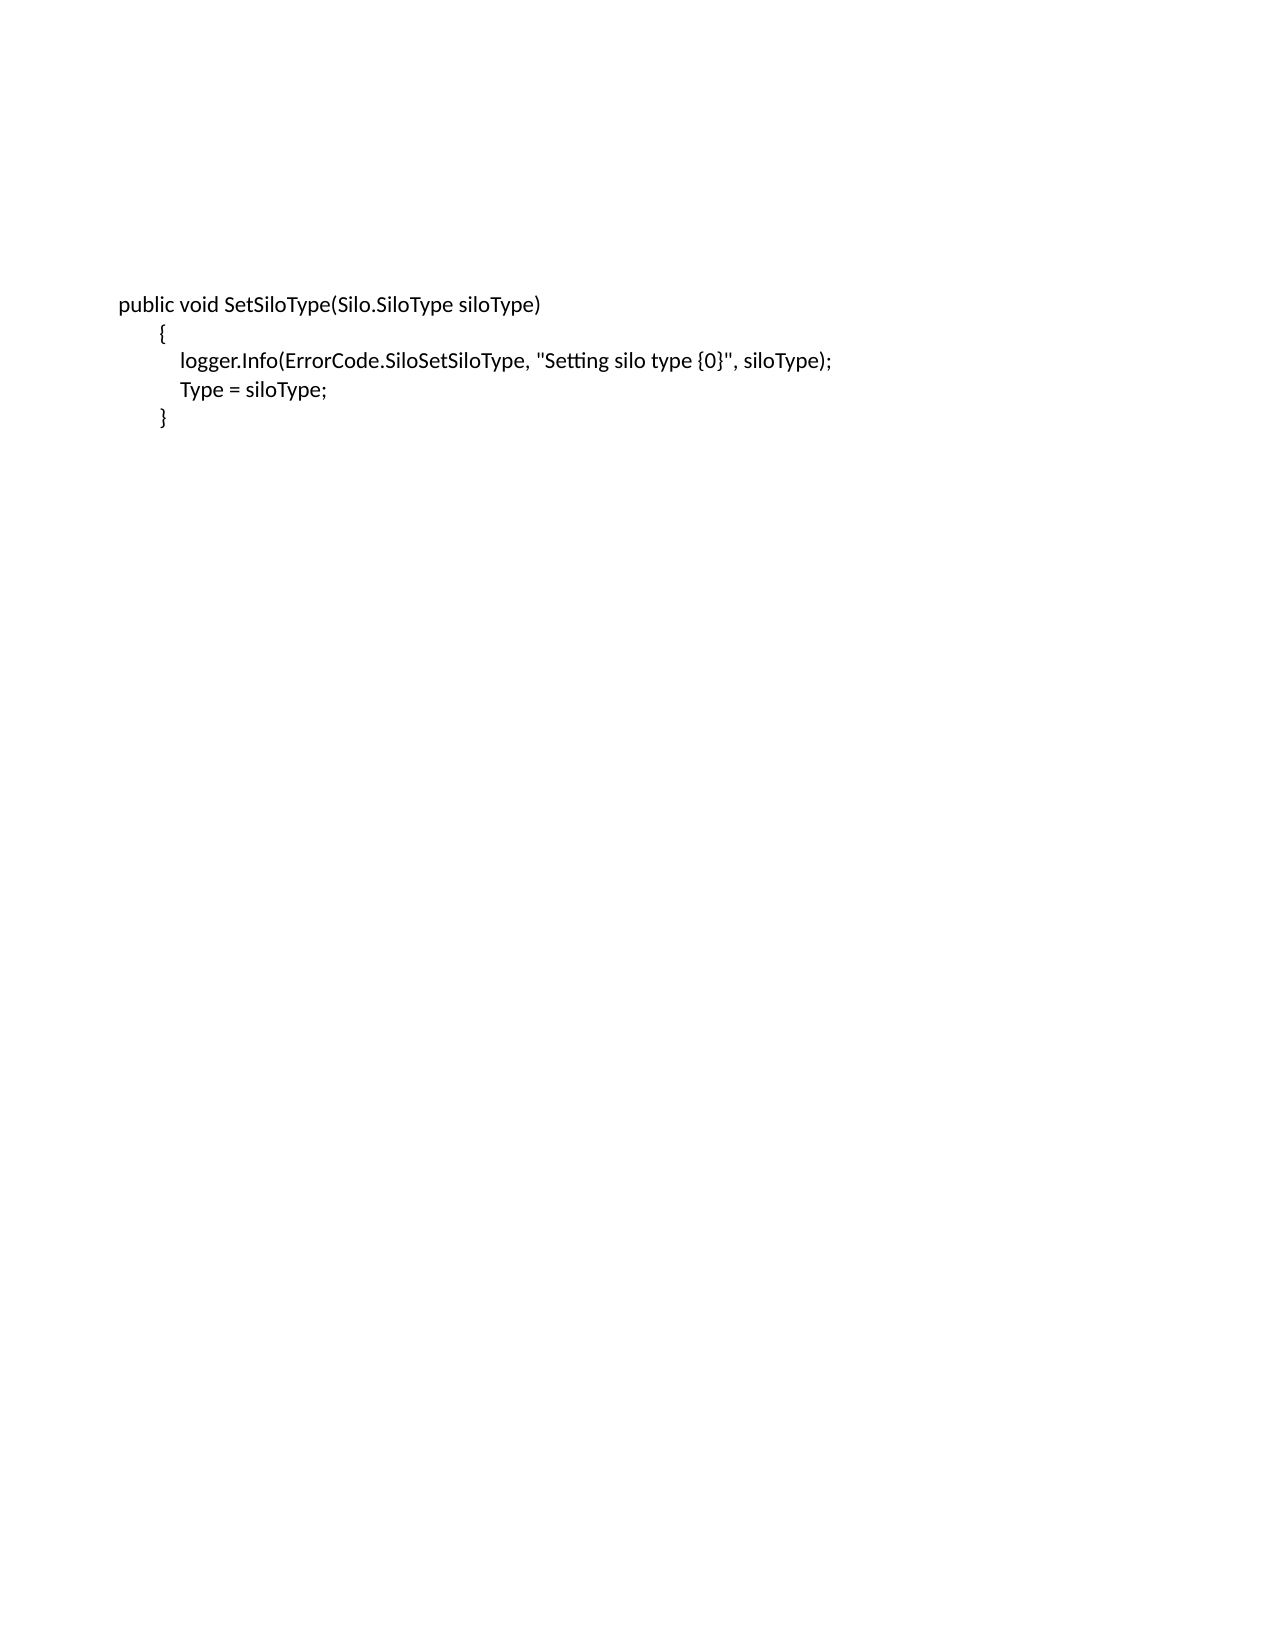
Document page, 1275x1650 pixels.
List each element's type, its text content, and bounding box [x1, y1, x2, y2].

text public void SetSiloType(Silo.SiloType siloType) [118, 291, 1157, 319]
text Type = siloType; [118, 375, 1157, 403]
text } [118, 403, 1157, 431]
text { [118, 319, 1157, 347]
text logger.Info(ErrorCode.SiloSetSiloType, "Setting silo type {0}", siloType); [118, 347, 1157, 375]
